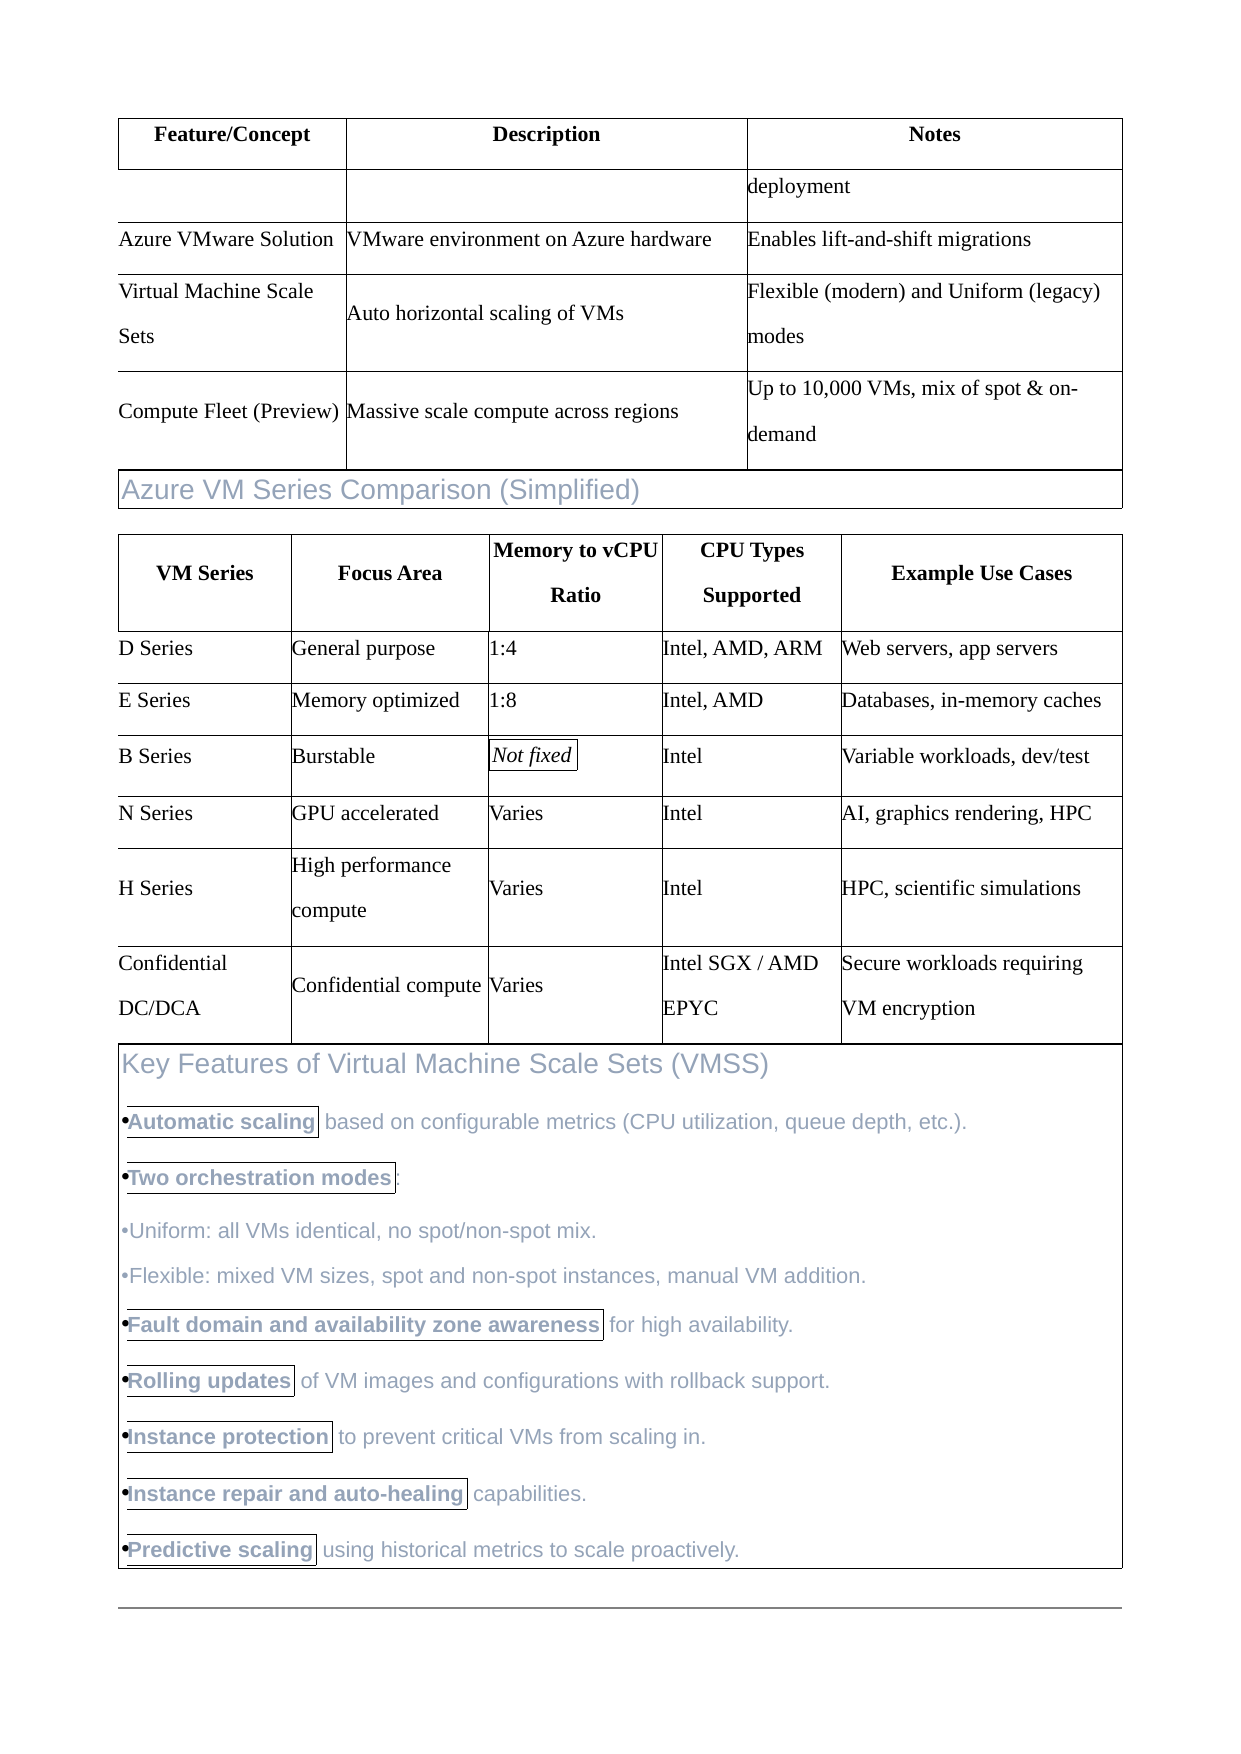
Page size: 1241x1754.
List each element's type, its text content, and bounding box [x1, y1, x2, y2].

table_cell Azure VMware Solution [118, 223, 346, 274]
table_header Feature/Concept [119, 119, 346, 169]
table_cell Up to 10,000 VMs, mix of spot & on-demand [748, 372, 1122, 469]
table_cell Secure workloads requiring VM encryption [842, 947, 1122, 1043]
table_header Memory to vCPU Ratio [490, 535, 662, 631]
table_cell deployment [748, 170, 1122, 222]
table_cell Web servers, app servers [842, 632, 1122, 683]
subtitle Key Features of Virtual Machine Scale Sets (VMSS) [119, 1045, 1122, 1080]
table_cell Varies [489, 947, 662, 1043]
table_cell AI, graphics rendering, HPC [842, 797, 1122, 848]
list Two orchestration modes: [119, 1159, 1122, 1193]
table_cell Intel [663, 736, 841, 796]
table_header Focus Area [292, 535, 489, 631]
table_cell Intel [663, 849, 841, 946]
table_cell Variable workloads, dev/test [842, 736, 1122, 796]
table_cell Burstable [292, 736, 488, 796]
table_cell Memory optimized [292, 684, 488, 735]
table_cell B Series [118, 736, 291, 796]
table_header Description [347, 119, 747, 169]
table_cell Intel [663, 797, 841, 848]
list Instance repair and auto-healing capabilities. [119, 1474, 1122, 1509]
table_cell Intel, AMD [663, 684, 841, 735]
table_cell H Series [118, 849, 291, 946]
table_cell 1:8 [489, 684, 662, 735]
table_cell [118, 170, 346, 222]
list Flexible: mixed VM sizes, spot and non-spot instances, manual VM addition. [119, 1260, 1122, 1288]
table_cell E Series [118, 684, 291, 735]
list Instance protection to prevent critical VMs from scaling in. [119, 1418, 1122, 1452]
table_cell GPU accelerated [292, 797, 488, 848]
list Fault domain and availability zone awareness for high availability. [119, 1306, 1122, 1340]
table_cell Virtual Machine Scale Sets [118, 275, 346, 371]
table_cell VMware environment on Azure hardware [347, 223, 747, 274]
table_cell Massive scale compute across regions [347, 372, 747, 469]
table_cell Not fixed [489, 736, 662, 796]
subtitle Azure VM Series Comparison (Simplified) [119, 471, 1122, 508]
table_header Example Use Cases [842, 535, 1122, 631]
table_cell HPC, scientific simulations [842, 849, 1122, 946]
table_cell Enables lift-and-shift migrations [748, 223, 1122, 274]
list Automatic scaling based on configurable metrics (CPU utilization, queue depth, etc.). [119, 1102, 1122, 1137]
table_cell D Series [118, 632, 291, 683]
list Predictive scaling using historical metrics to scale proactively. [119, 1531, 1122, 1568]
table_cell Auto horizontal scaling of VMs [347, 275, 747, 371]
table_cell Varies [489, 849, 662, 946]
table_cell Intel SGX / AMD EPYC [663, 947, 841, 1043]
list Rolling updates of VM images and configurations with rollback support. [119, 1362, 1122, 1396]
table_cell General purpose [292, 632, 488, 683]
table_cell Varies [489, 797, 662, 848]
table_cell Confidential DC/DCA [118, 947, 291, 1043]
table_cell [347, 170, 747, 222]
table_cell Compute Fleet (Preview) [118, 372, 346, 469]
table_cell Confidential compute [292, 947, 488, 1043]
table_header Notes [748, 119, 1122, 169]
table_header VM Series [119, 535, 291, 631]
list Uniform: all VMs identical, no spot/non-spot mix. [119, 1215, 1122, 1243]
table_header CPU Types Supported [663, 535, 841, 631]
table_cell Intel, AMD, ARM [663, 632, 841, 683]
table_cell 1:4 [489, 632, 662, 683]
table_cell High performance compute [292, 849, 488, 946]
table_cell Databases, in-memory caches [842, 684, 1122, 735]
table_cell Flexible (modern) and Uniform (legacy) modes [748, 275, 1122, 371]
table_cell N Series [118, 797, 291, 848]
